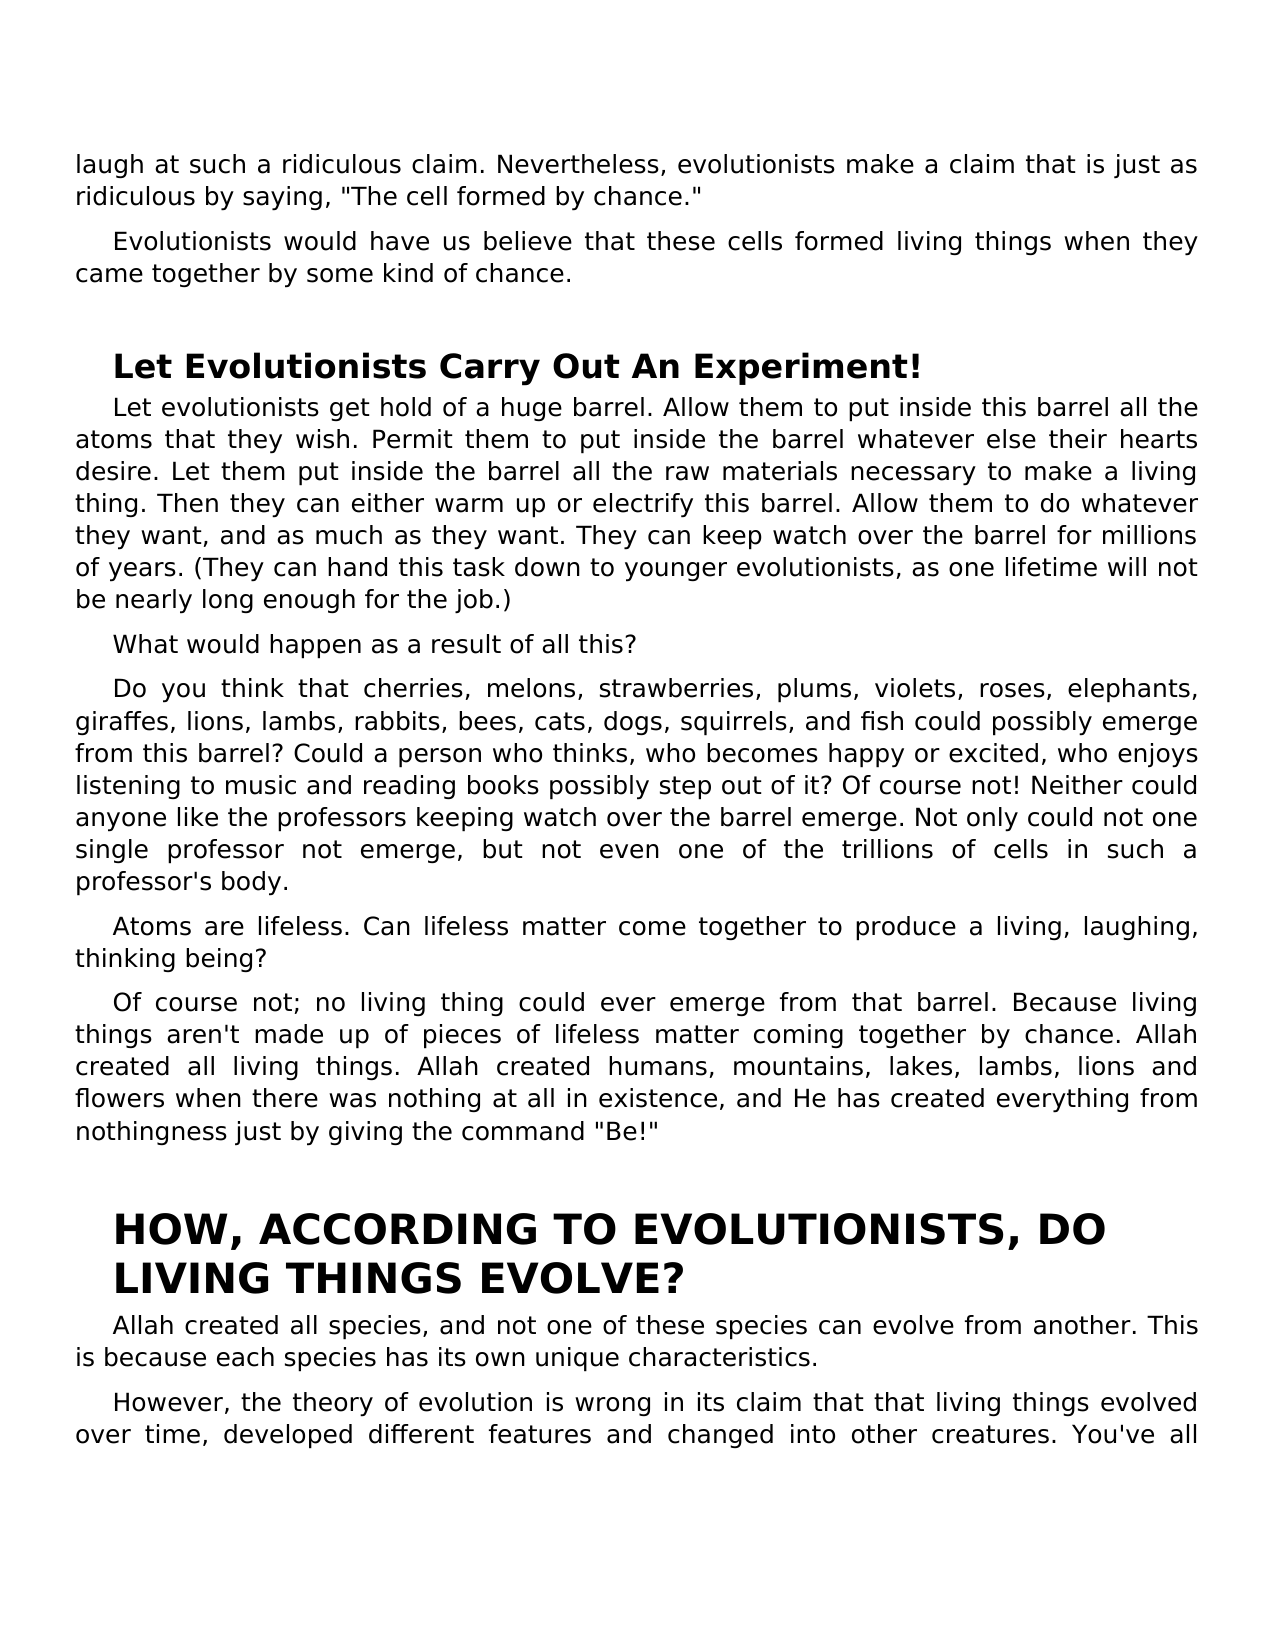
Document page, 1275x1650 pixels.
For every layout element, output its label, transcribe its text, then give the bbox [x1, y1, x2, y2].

text However, the theory of evolution is wrong in its claim that that living things evolved over time, developed different features and changed into other creatures. You've all [75, 1388, 1200, 1449]
text Atoms are lifeless. Can lifeless matter come together to produce a living, laughing, thinking being? [75, 912, 1200, 973]
text What would happen as a result of all this? [75, 630, 1200, 659]
text Do you think that cherries, melons, strawberries, plums, violets, roses, elephants, giraffes, lions, lambs, rabbits, bees, cats, dogs, squirrels, and fish could possibly emerge from this barrel? Could a person who thinks, who becomes happy or excited, who enjoys listening to music and reading books possibly step out of it? Of course not! Neither could anyone like the professors keeping watch over the barrel emerge. Not only could not one single professor not emerge, but not even one of the trillions of cells in such a professor's body. [75, 675, 1200, 896]
text Evolutionists would have us believe that these cells formed living things when they came together by some kind of chance. [75, 227, 1200, 288]
text Let evolutionists get hold of a huge barrel. Allow them to put inside this barrel all the atoms that they wish. Permit them to put inside the barrel whatever else their hearts desire. Let them put inside the barrel all the raw materials necessary to make a living thing. Then they can either warm up or electrify this barrel. Allow them to do whatever they want, and as much as they want. They can keep watch over the barrel for millions of years. (They can hand this task down to younger evolutionists, as one lifetime will not be nearly long enough for the job.) [75, 393, 1200, 615]
subtitle HOW, ACCORDING TO EVOLUTIONISTS, DO LIVING THINGS EVOLVE? [112, 1206, 1200, 1303]
text Allah created all species, and not one of these species can evolve from another. This is because each species has its own unique characteristics. [75, 1311, 1200, 1373]
text laugh at such a ridiculous claim. Nevertheless, evolutionists make a claim that is just as ridiculous by saying, "The cell formed by chance." [75, 150, 1200, 211]
subtitle Let Evolutionists Carry Out An Experiment! [112, 348, 1200, 387]
text Of course not; no living thing could ever emerge from that barrel. Because living things aren't made up of pieces of lifeless matter coming together by chance. Allah created all living things. Allah created humans, mountains, lakes, lambs, lions and flowers when there was nothing at all in existence, and He has created everything from nothingness just by giving the command "Be!" [75, 988, 1200, 1146]
